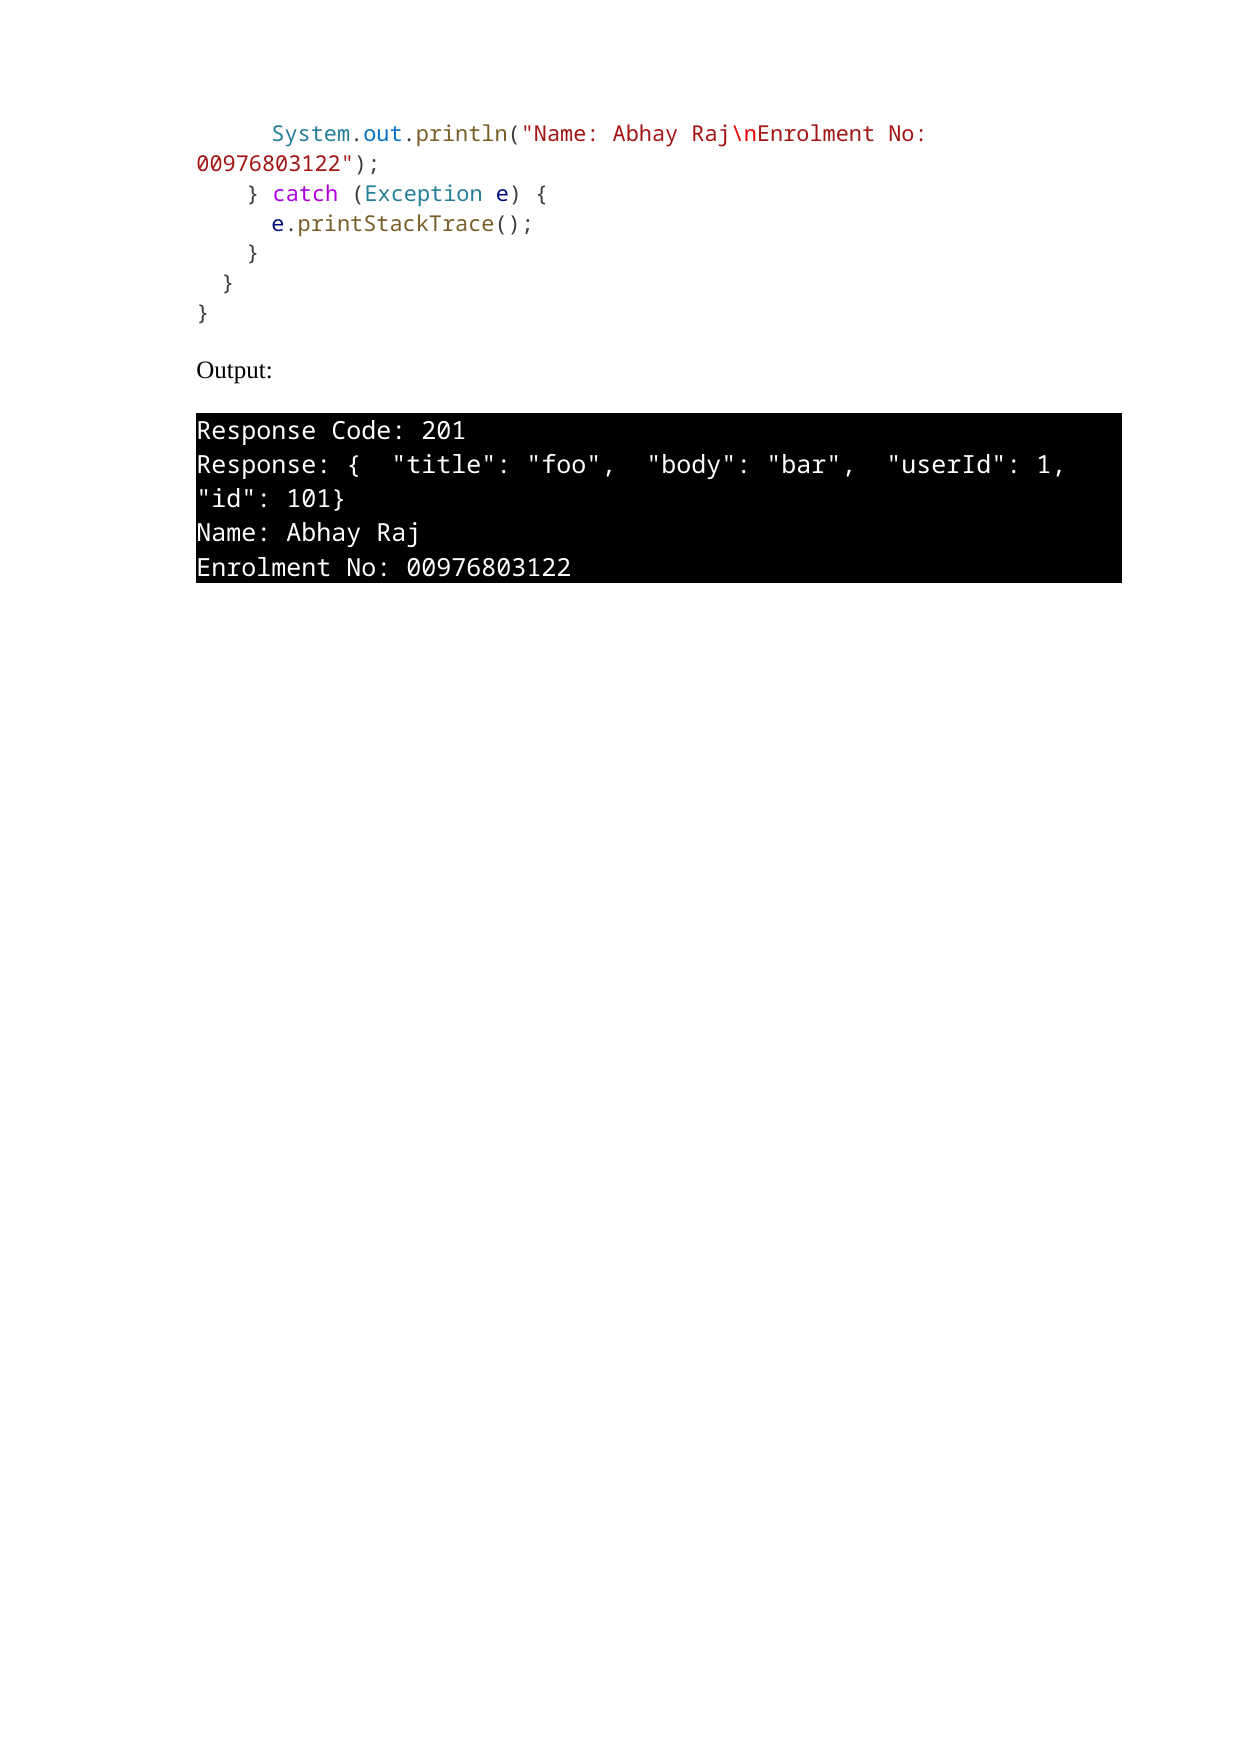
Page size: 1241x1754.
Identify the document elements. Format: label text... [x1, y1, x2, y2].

text } [196, 237, 1122, 267]
text Response: { "title": "foo", "body": "bar", "userId": 1, "id": 101} [196, 447, 1122, 515]
text Response Code: 201 [196, 413, 1122, 447]
text e.printStackTrace(); [196, 207, 1122, 237]
text } [196, 267, 1122, 297]
text Name: Abhay Raj [196, 515, 1122, 549]
text } [196, 297, 1122, 327]
text Output: [196, 355, 1122, 384]
text Enrolment No: 00976803122 [196, 549, 1122, 583]
text System.out.println("Name: Abhay Raj\nEnrolment No: 00976803122"); [196, 118, 1122, 178]
text } catch (Exception e) { [196, 178, 1122, 207]
